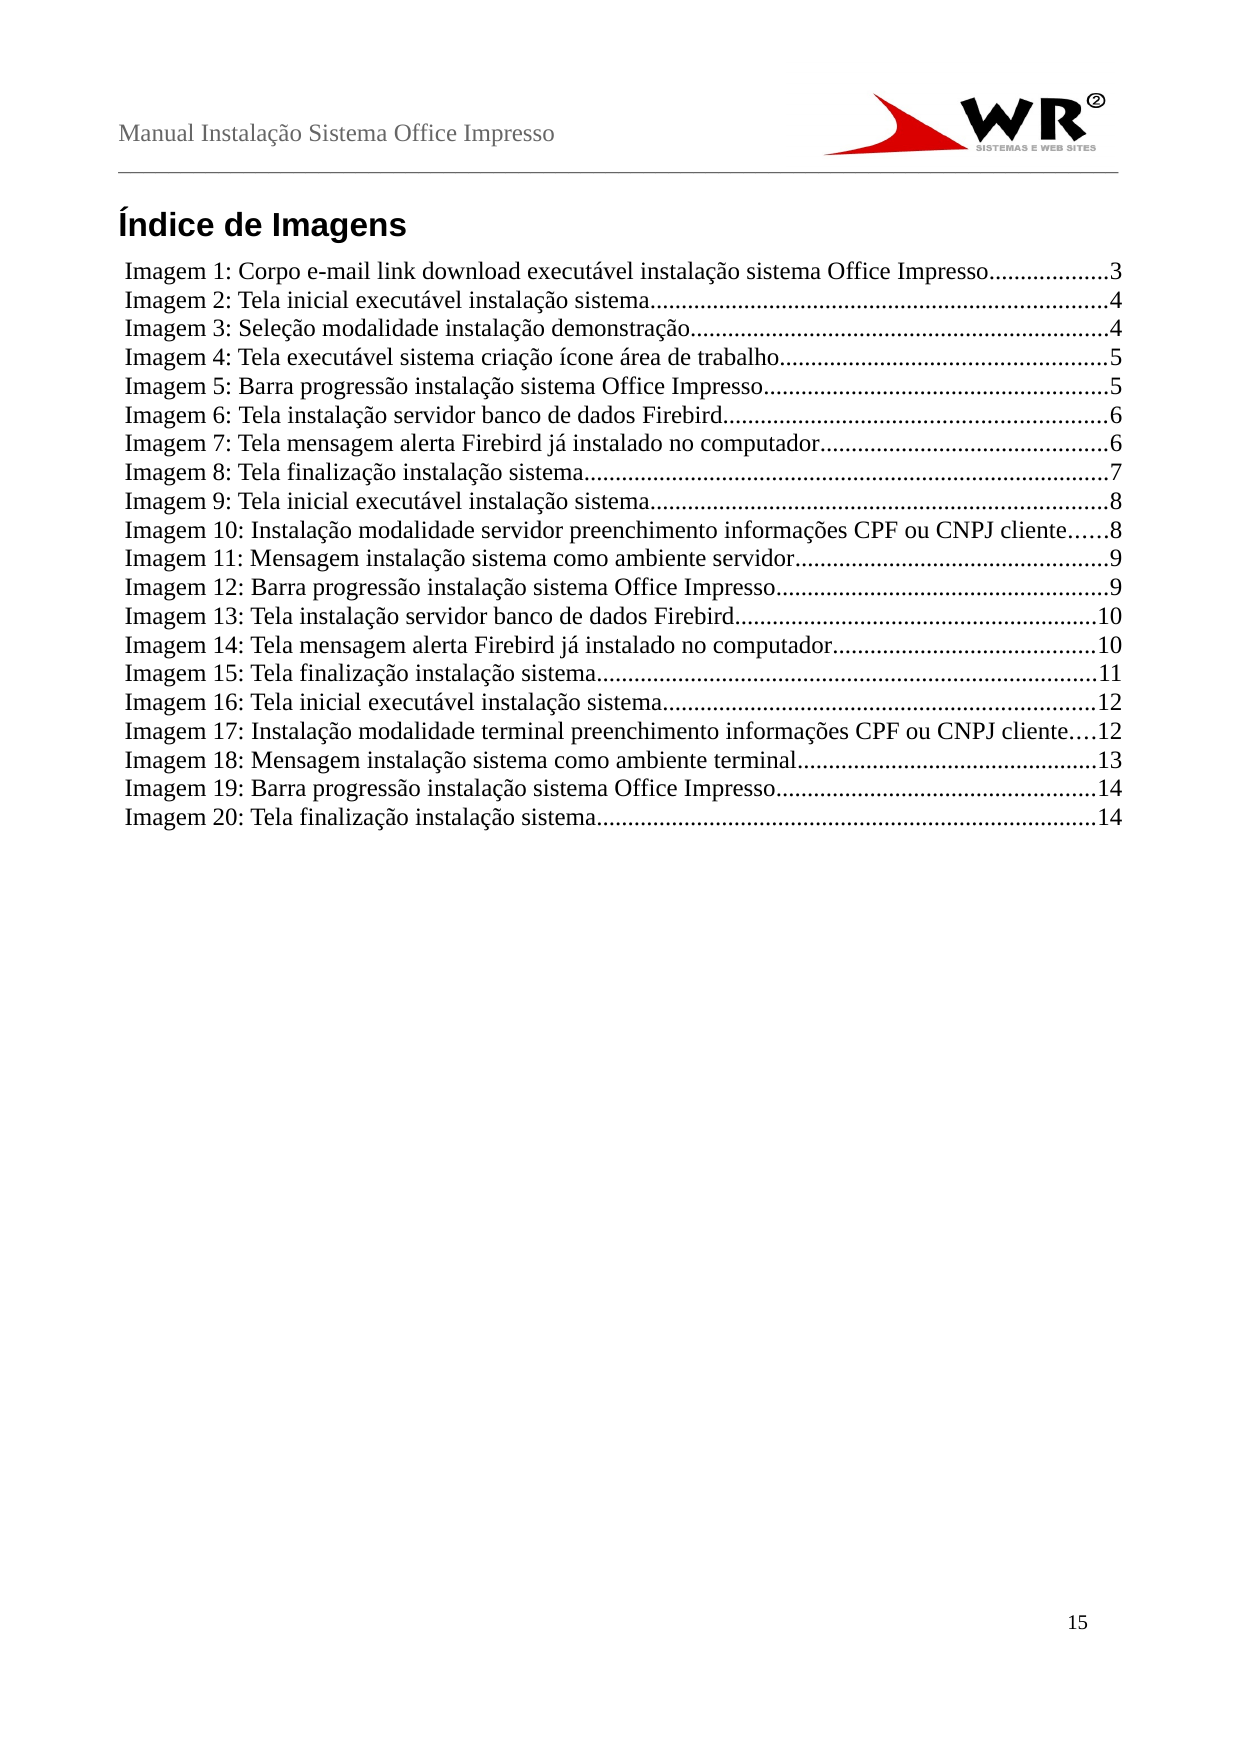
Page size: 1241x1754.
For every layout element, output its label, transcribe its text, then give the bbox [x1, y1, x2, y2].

text Imagem 19: Barra progressão instalação sistema Office Impresso 14 [118, 773, 1122, 802]
text Imagem 12: Barra progressão instalação sistema Office Impresso 9 [118, 572, 1122, 601]
text Imagem 5: Barra progressão instalação sistema Office Impresso 5 [118, 371, 1122, 400]
text Imagem 16: Tela inicial executável instalação sistema 12 [118, 687, 1122, 716]
text Imagem 8: Tela finalização instalação sistema 7 [118, 457, 1122, 486]
text Imagem 11: Mensagem instalação sistema como ambiente servidor 9 [118, 543, 1122, 572]
text Imagem 6: Tela instalação servidor banco de dados Firebird 6 [118, 400, 1122, 428]
text Imagem 14: Tela mensagem alerta Firebird já instalado no computador 10 [118, 630, 1122, 658]
text Imagem 7: Tela mensagem alerta Firebird já instalado no computador 6 [118, 428, 1122, 457]
text Imagem 18: Mensagem instalação sistema como ambiente terminal 13 [118, 745, 1122, 773]
text Imagem 15: Tela finalização instalação sistema 11 [118, 658, 1122, 687]
text Imagem 9: Tela inicial executável instalação sistema 8 [118, 486, 1122, 515]
text Imagem 20: Tela finalização instalação sistema 14 [118, 802, 1122, 831]
text Imagem 4: Tela executável sistema criação ícone área de trabalho 5 [118, 342, 1122, 371]
text Imagem 3: Seleção modalidade instalação demonstração 4 [118, 313, 1122, 342]
picture [786, 52, 1116, 167]
subtitle Índice de Imagens [118, 205, 1122, 243]
text Imagem 1: Corpo e-mail link download executável instalação sistema Office Impresso 3 [118, 256, 1122, 285]
text Imagem 10: Instalação modalidade servidor preenchimento informações CPF ou CNPJ cliente 8 [118, 515, 1122, 543]
text Imagem 13: Tela instalação servidor banco de dados Firebird 10 [118, 601, 1122, 630]
text Imagem 17: Instalação modalidade terminal preenchimento informações CPF ou CNPJ cliente 12 [118, 716, 1122, 745]
text Imagem 2: Tela inicial executável instalação sistema 4 [118, 285, 1122, 313]
